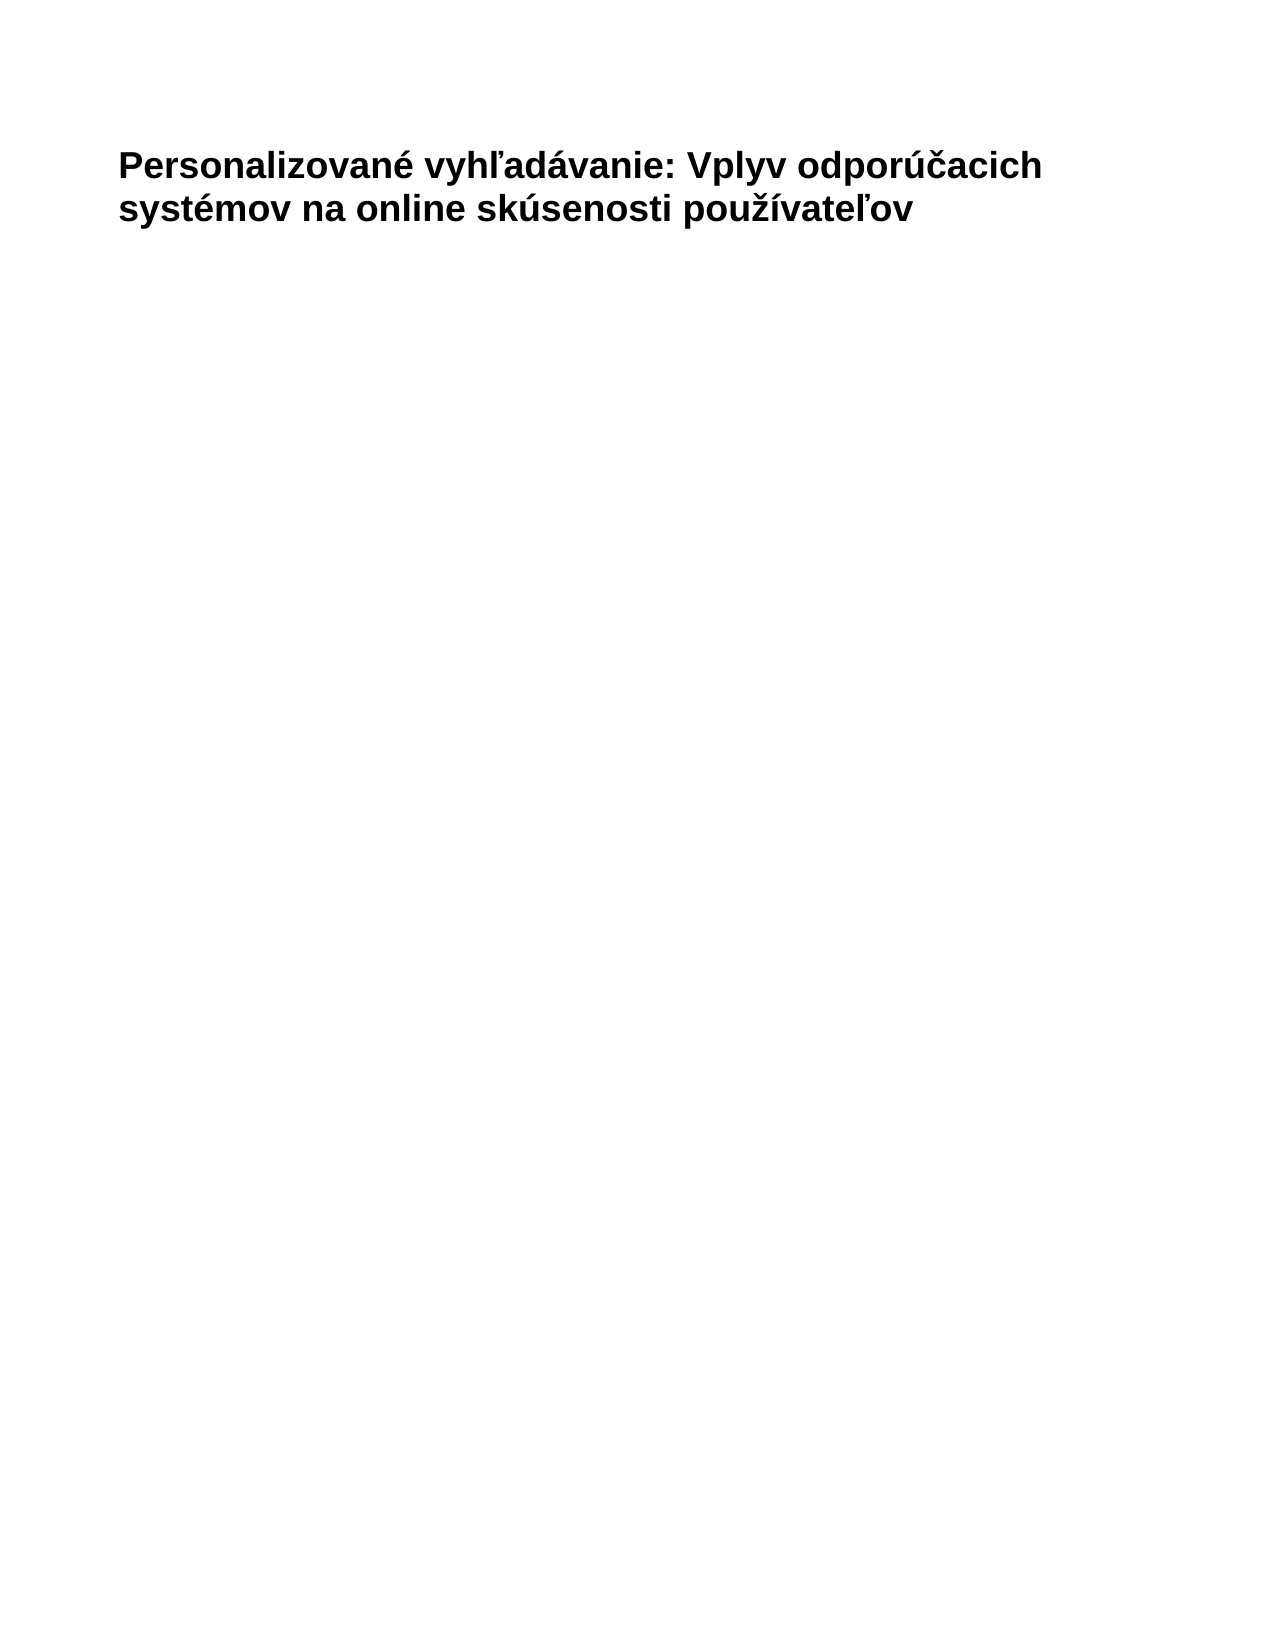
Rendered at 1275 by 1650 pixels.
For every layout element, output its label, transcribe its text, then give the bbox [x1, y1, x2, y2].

subtitle Personalizované vyhľadávanie: Vplyv odporúčacich systémov na online skúsenosti používateľov [118, 143, 1157, 229]
